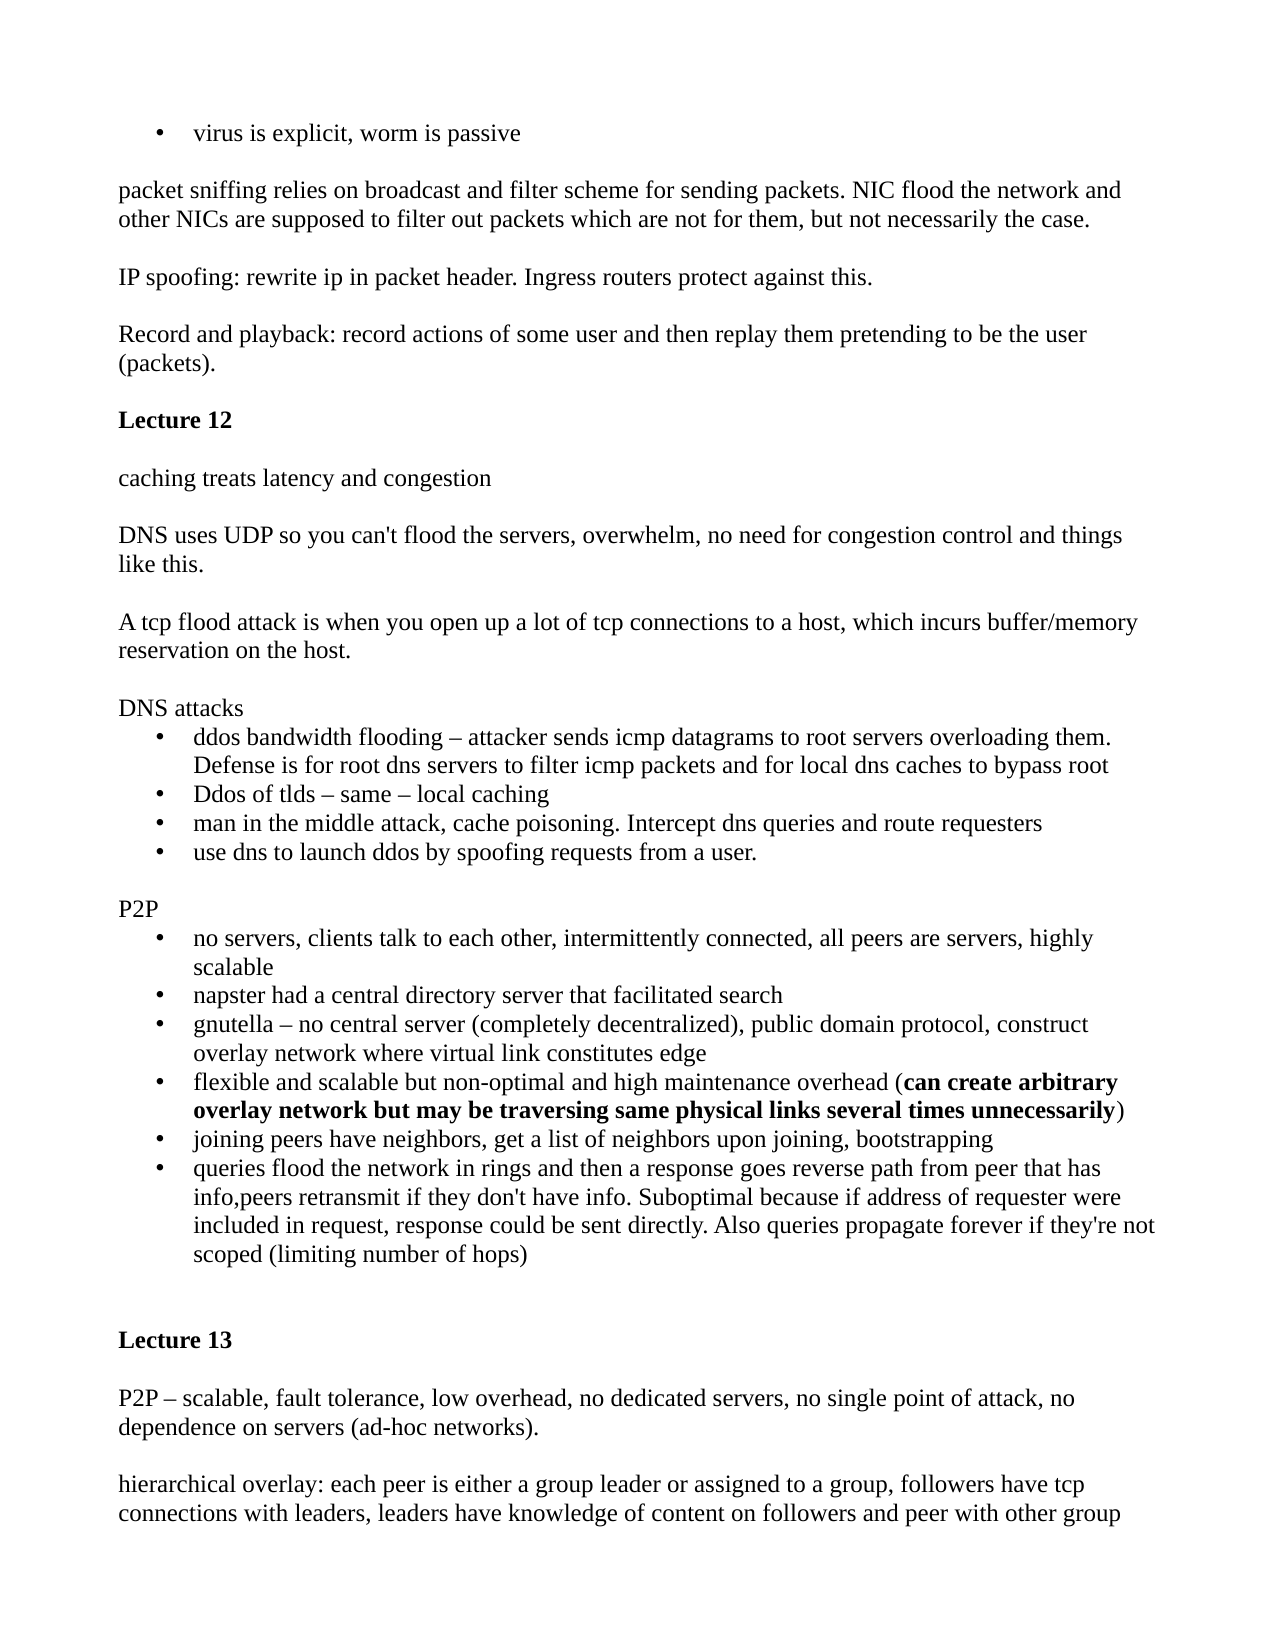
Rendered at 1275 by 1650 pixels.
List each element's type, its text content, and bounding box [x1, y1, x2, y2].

text caching treats latency and congestion [118, 463, 1157, 492]
list man in the middle attack, cache poisoning. Intercept dns queries and route requesters [156, 808, 1157, 837]
text DNS uses UDP so you can't flood the servers, overwhelm, no need for congestion control and things like this. [118, 521, 1157, 578]
text A tcp flood attack is when you open up a lot of tcp connections to a host, which incurs buffer/memory reservation on the host. [118, 607, 1157, 664]
list flexible and scalable but non-optimal and high maintenance overhead (can create arbitrary overlay network but may be traversing same physical links several times unnecessarily) [156, 1067, 1157, 1124]
list queries flood the network in rings and then a response goes reverse path from peer that has info,peers retransmit if they don't have info. Suboptimal because if address of requester were included in request, response could be sent directly. Also queries propagate forever if they're not scoped (limiting number of hops) [156, 1153, 1157, 1268]
text Lecture 13 [118, 1326, 1157, 1354]
text hierarchical overlay: each peer is either a group leader or assigned to a group, followers have tcp connections with leaders, leaders have knowledge of content on followers and peer with other group [118, 1469, 1157, 1527]
text DNS attacks [118, 693, 1157, 722]
list use dns to launch ddos by spoofing requests from a user. [156, 837, 1157, 866]
list gnutella – no central server (completely decentralized), public domain protocol, construct overlay network where virtual link constitutes edge [156, 1009, 1157, 1067]
text Record and playback: record actions of some user and then replay them pretending to be the user (packets). [118, 319, 1157, 377]
list napster had a central directory server that facilitated search [156, 981, 1157, 1009]
text packet sniffing relies on broadcast and filter scheme for sending packets. NIC flood the network and other NICs are supposed to filter out packets which are not for them, but not necessarily the case. [118, 176, 1157, 233]
text IP spoofing: rewrite ip in packet header. Ingress routers protect against this. [118, 262, 1157, 291]
list Ddos of tlds – same – local caching [156, 779, 1157, 808]
list no servers, clients talk to each other, intermittently connected, all peers are servers, highly scalable [156, 923, 1157, 981]
list ddos bandwidth flooding – attacker sends icmp datagrams to root servers overloading them. Defense is for root dns servers to filter icmp packets and for local dns caches to bypass root [156, 722, 1157, 779]
text P2P – scalable, fault tolerance, low overhead, no dedicated servers, no single point of attack, no dependence on servers (ad-hoc networks). [118, 1383, 1157, 1441]
text P2P [118, 894, 1157, 923]
text Lecture 12 [118, 406, 1157, 434]
list virus is explicit, worm is passive [156, 118, 1157, 147]
list joining peers have neighbors, get a list of neighbors upon joining, bootstrapping [156, 1124, 1157, 1153]
